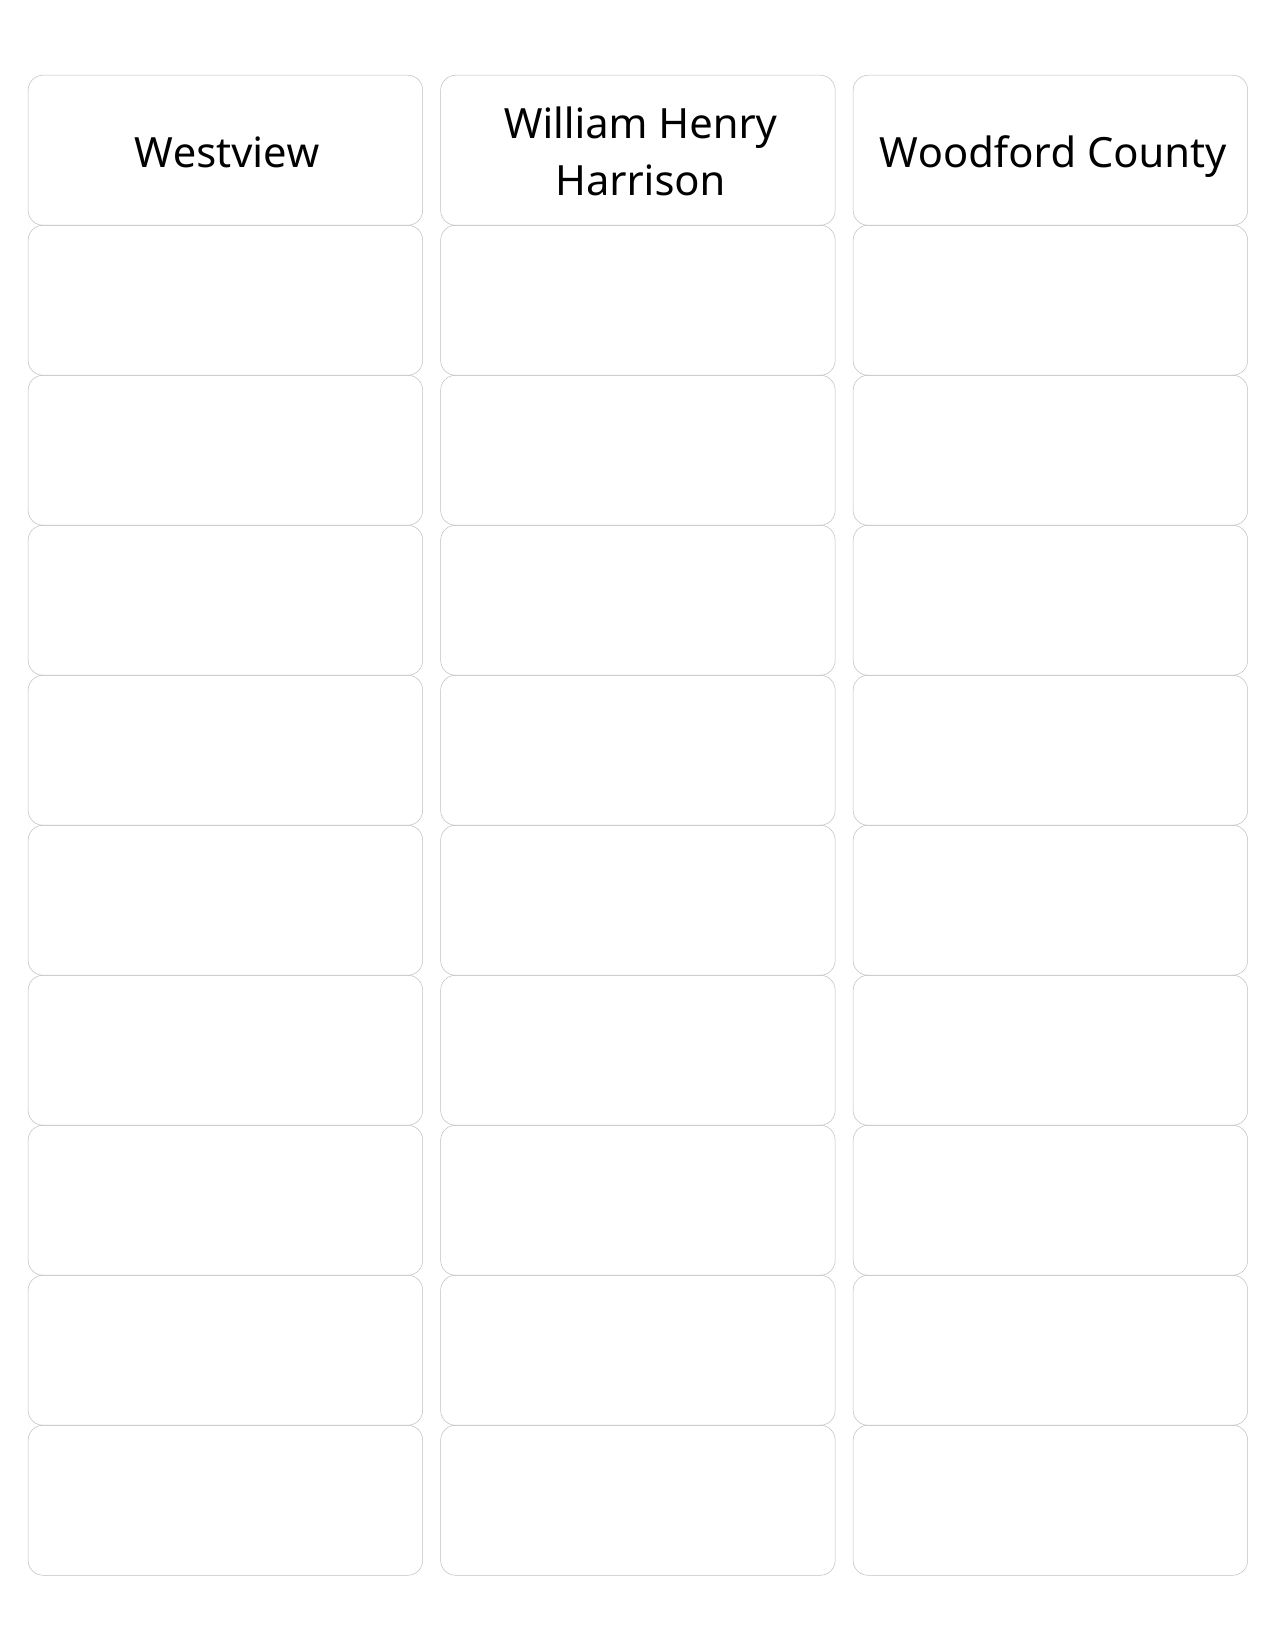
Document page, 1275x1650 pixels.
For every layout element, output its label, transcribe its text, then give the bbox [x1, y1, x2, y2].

table_cell [29, 1275, 37, 1282]
table_cell [444, 376, 834, 524]
table_cell [856, 1276, 1247, 1424]
table_cell [1238, 1125, 1248, 1135]
table_cell [444, 526, 834, 674]
table_cell [827, 964, 836, 975]
table_cell [1238, 225, 1248, 235]
table_cell [827, 1564, 836, 1575]
table_cell [29, 226, 422, 374]
table_cell [29, 1426, 422, 1575]
table_cell [29, 1119, 36, 1125]
table_cell [29, 369, 36, 375]
table_cell [856, 976, 1247, 1124]
table_cell [856, 1126, 1247, 1274]
table_cell [827, 1264, 836, 1275]
table_cell [444, 1126, 834, 1274]
table_cell [1238, 675, 1248, 685]
table_cell [856, 1426, 1247, 1575]
table_cell [856, 676, 1247, 824]
table_cell [444, 976, 834, 1124]
table_cell [1240, 366, 1248, 375]
table_cell [444, 826, 834, 974]
table_cell [29, 1569, 36, 1575]
table_cell [29, 1276, 422, 1424]
table_cell [444, 1276, 834, 1424]
table_cell [29, 669, 36, 675]
table_cell [29, 1425, 37, 1432]
table_cell [826, 825, 836, 836]
table_cell [827, 664, 836, 675]
table_cell [826, 525, 836, 536]
table_cell [1238, 825, 1248, 835]
table_cell [29, 969, 36, 975]
table_cell [444, 226, 834, 374]
table_cell [29, 819, 36, 825]
table_cell [29, 526, 422, 674]
table_header [424, 77, 444, 1575]
table_header [836, 77, 856, 1575]
table_cell [413, 1275, 424, 1425]
table_cell [1240, 1416, 1248, 1425]
table_cell [413, 1425, 424, 1575]
table_cell [29, 825, 37, 832]
table_cell [29, 225, 37, 232]
table_cell [826, 1275, 836, 1286]
table_cell [1238, 525, 1248, 535]
table_cell [827, 1414, 836, 1425]
table_header Woodford County [856, 76, 1247, 224]
table_header Westview [29, 76, 422, 224]
table_cell [29, 525, 37, 532]
table_cell [29, 1269, 36, 1275]
table_cell [29, 1419, 36, 1425]
table_cell [29, 1126, 422, 1274]
table_cell [856, 376, 1247, 524]
table_cell [413, 675, 424, 825]
table_cell [1240, 516, 1248, 525]
table_cell [826, 1425, 836, 1436]
table_cell [1238, 975, 1248, 985]
table_cell [413, 1125, 424, 1275]
table_cell [29, 376, 422, 524]
table_cell [1240, 666, 1248, 675]
table_cell [827, 514, 836, 525]
table_cell [444, 676, 834, 824]
table_cell [413, 975, 424, 1125]
table_cell [826, 675, 836, 686]
table_cell [29, 826, 422, 974]
table_cell [29, 975, 37, 982]
table_cell [827, 364, 836, 375]
table_cell [856, 226, 1247, 374]
table_cell [856, 526, 1247, 674]
table_cell [413, 825, 424, 975]
table_cell [827, 1114, 836, 1125]
table_cell [1240, 1566, 1248, 1575]
table_cell [29, 375, 37, 382]
table_cell [29, 676, 422, 824]
table_cell [826, 225, 836, 236]
table_cell [413, 225, 424, 375]
table_cell [29, 519, 36, 525]
table_cell [1240, 1116, 1248, 1125]
table_cell [1238, 1275, 1248, 1285]
table_cell [856, 826, 1247, 974]
table_cell [826, 1125, 836, 1136]
table_cell [1240, 816, 1248, 825]
table_cell [29, 1125, 37, 1132]
table_header [413, 75, 424, 225]
table_header William Henry Harrison [444, 76, 834, 224]
table_cell [826, 375, 836, 386]
table_cell [826, 975, 836, 986]
table_cell [413, 525, 424, 675]
table_cell [827, 814, 836, 825]
table_cell [413, 375, 424, 525]
table_cell [444, 1426, 834, 1575]
table_cell [1238, 1425, 1248, 1435]
table_cell [29, 675, 37, 682]
table_cell [1240, 1266, 1248, 1275]
table_cell [1238, 375, 1248, 385]
table_cell [29, 976, 422, 1124]
table_cell [1240, 966, 1248, 975]
